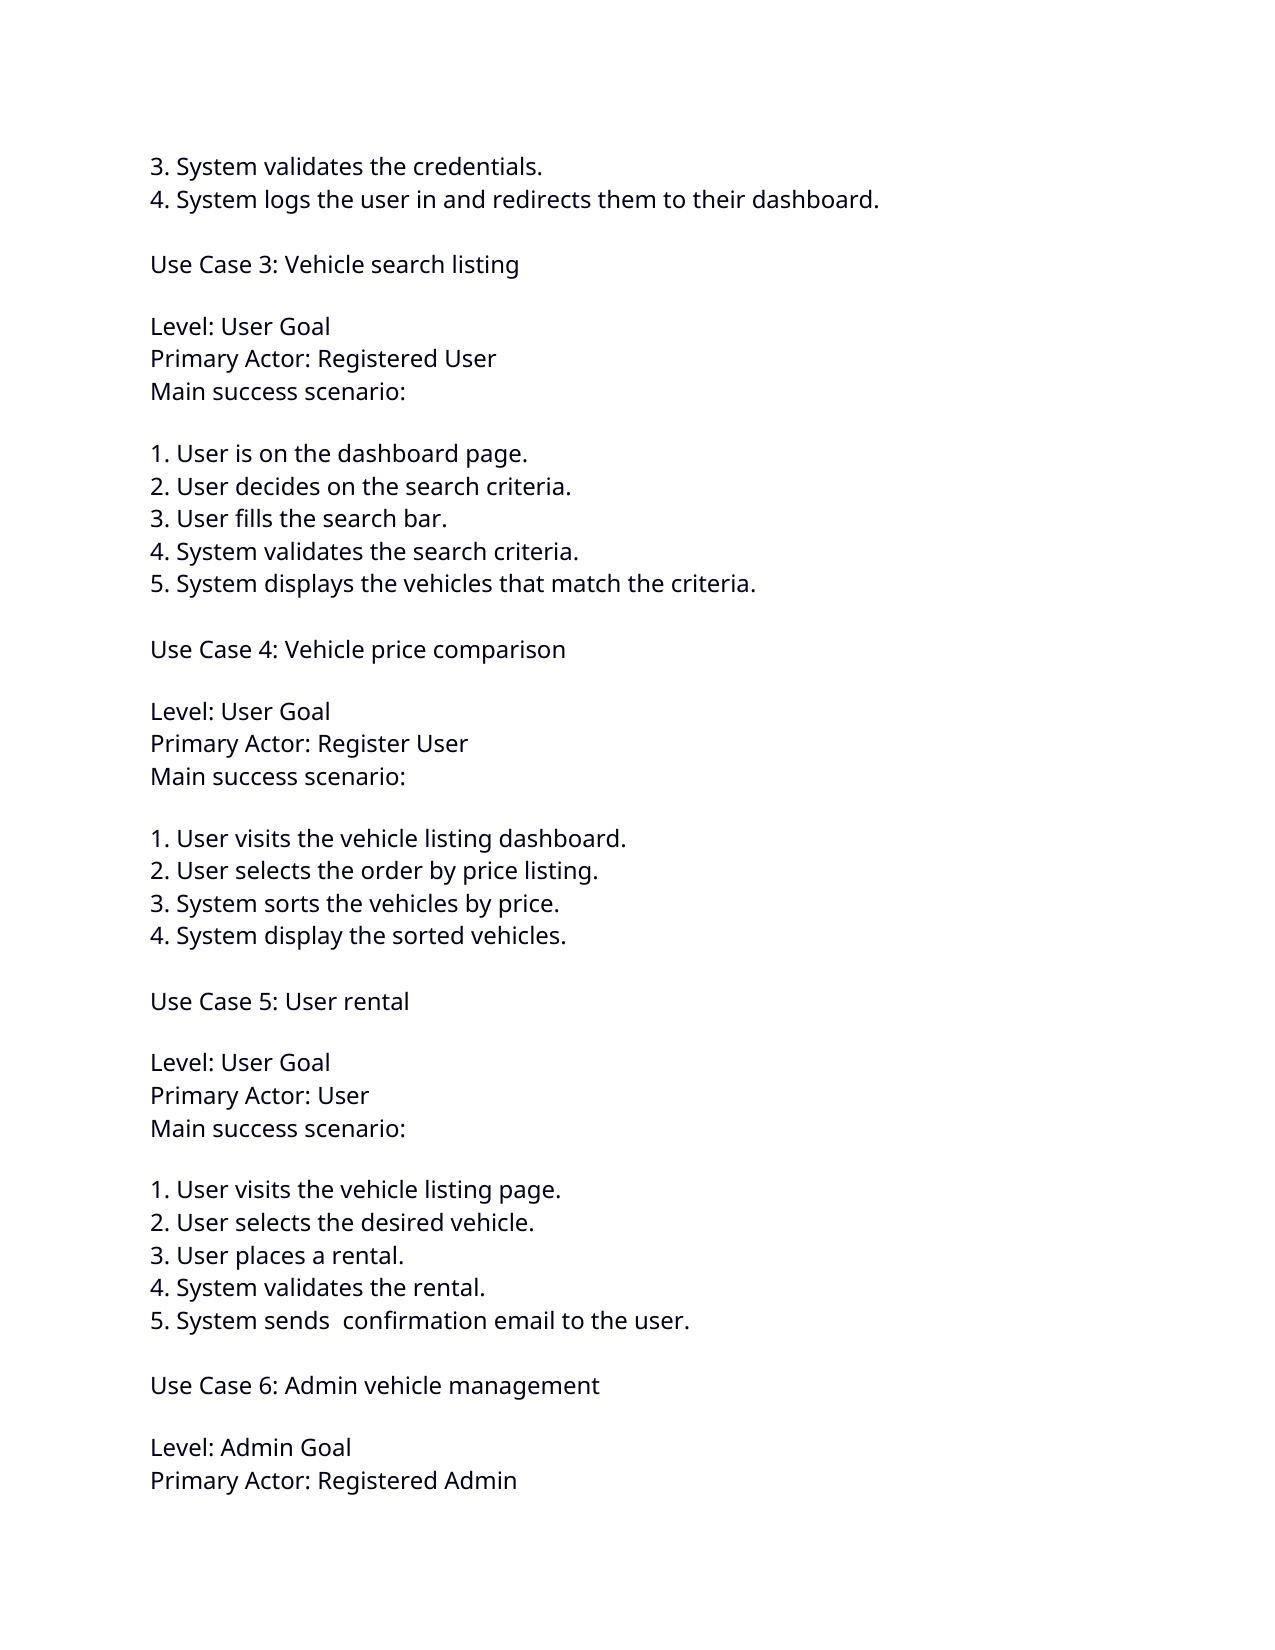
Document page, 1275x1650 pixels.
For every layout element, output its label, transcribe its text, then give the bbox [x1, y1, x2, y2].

text Use Case 5: User rental Level: User Goal Primary Actor: User Main success scenario: 1. User visits the vehicle listing page. 2. User selects the desired vehicle. 3. User places a rental. 4. System validates the rental. [150, 984, 1125, 1304]
text Use Case 3: Vehicle search listing Level: User Goal Primary Actor: Registered User Main success scenario: 1. User is on the dashboard page. 2. User decides on the search criteria. 3. User fills the search bar. 4. System validates the search criteria. 5. System displays the vehicles that match the criteria. [150, 248, 1125, 600]
text 3. System validates the credentials. 4. System logs the user in and redirects them to their dashboard. [150, 150, 1125, 215]
text Use Case 6: Admin vehicle management Level: Admin Goal Primary Actor: Registered Admin [150, 1369, 1125, 1496]
text Use Case 4: Vehicle price comparison Level: User Goal Primary Actor: Register User Main success scenario: 1. User visits the vehicle listing dashboard. 2. User selects the order by price listing. 3. System sorts the vehicles by price. 4. System display the sorted vehicles. [150, 632, 1125, 952]
text 5. System sends confirmation email to the user. [150, 1304, 1125, 1336]
